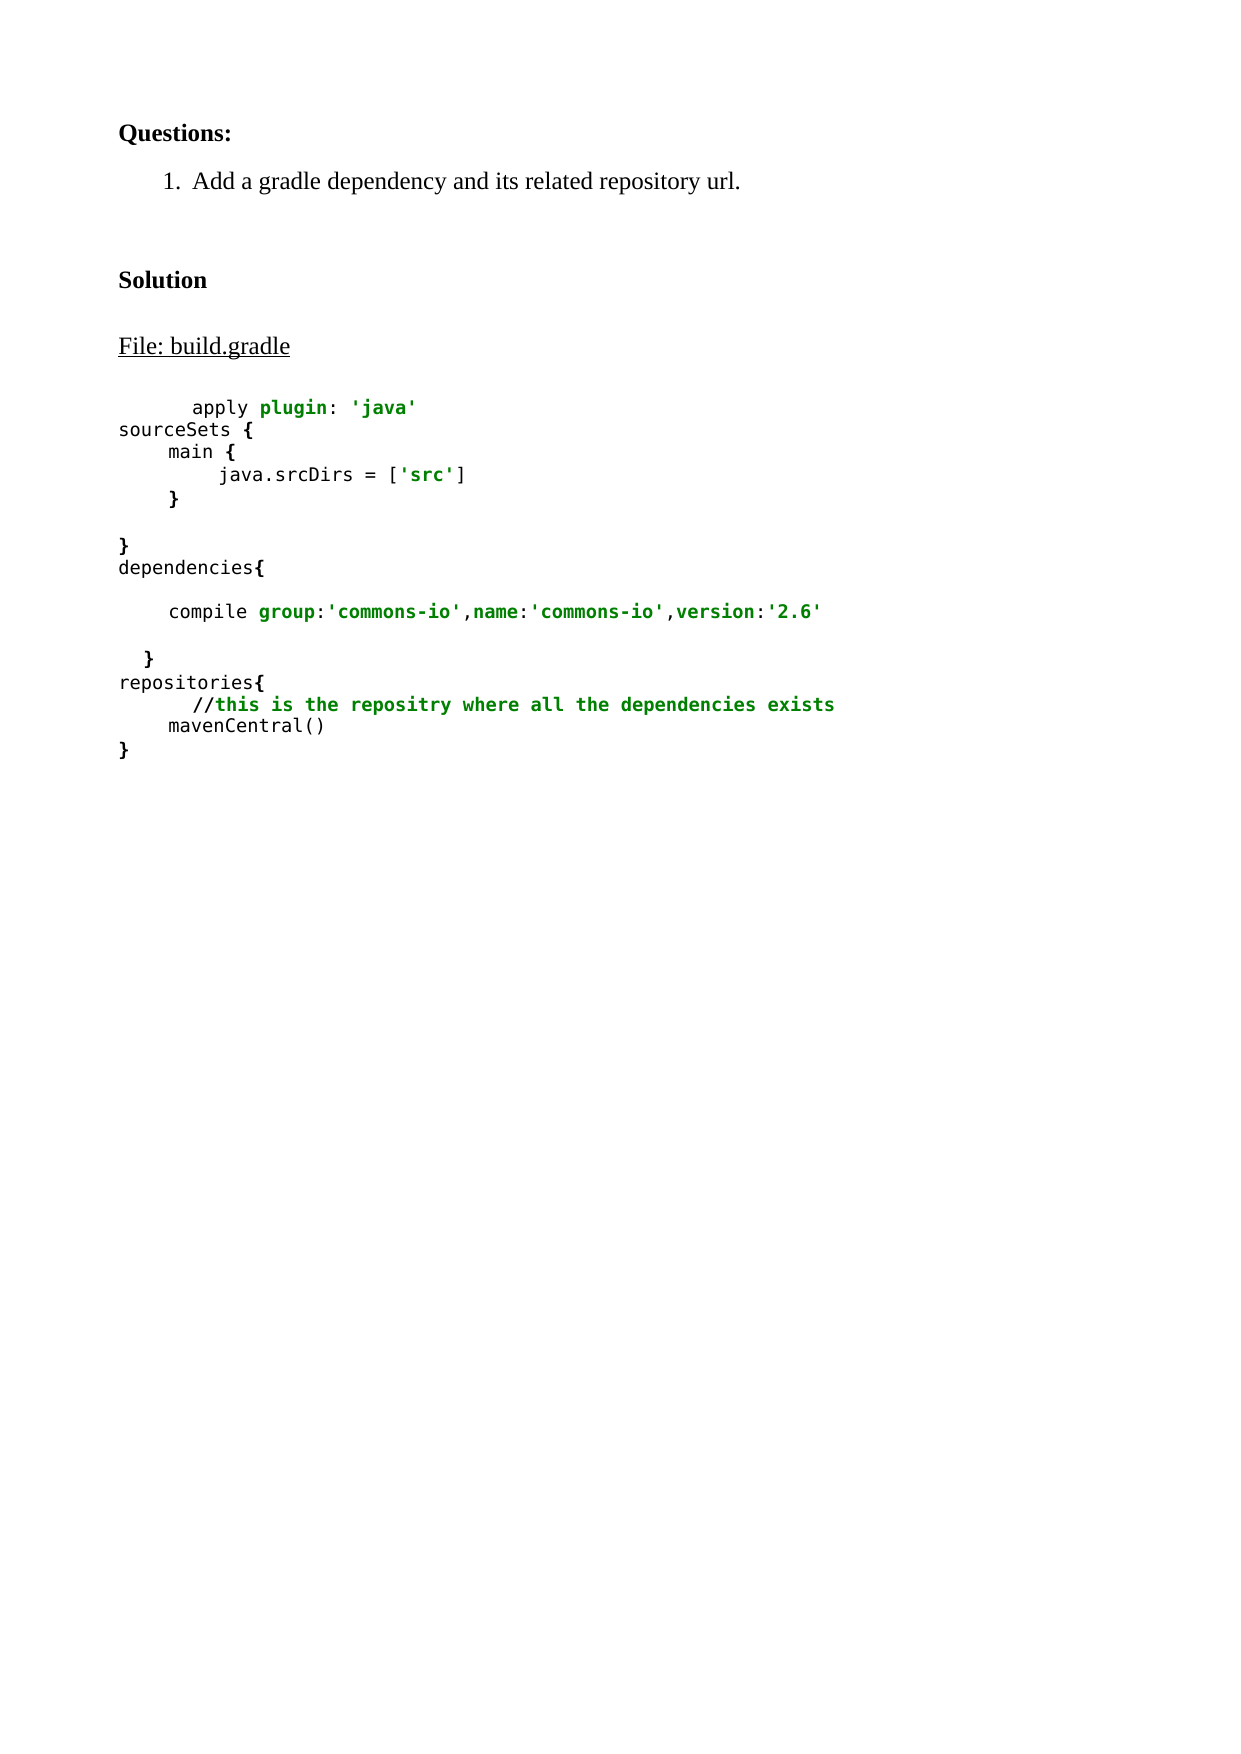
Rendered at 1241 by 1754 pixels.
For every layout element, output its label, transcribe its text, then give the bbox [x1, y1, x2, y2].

list apply plugin: 'java' [162, 397, 1122, 419]
text //this is the repositry where all the dependencies exists [118, 694, 1122, 716]
text File: build.gradle [118, 331, 1122, 359]
list Add a gradle dependency and its related repository url. [162, 166, 1122, 194]
text sourceSets { [118, 419, 1122, 441]
text } [118, 648, 1122, 672]
text repositories{ [118, 672, 1122, 694]
text main { [118, 441, 1122, 464]
text java.srcDirs = ['src'] [118, 464, 1122, 488]
text dependencies{ [118, 557, 1122, 579]
text } [118, 488, 1122, 512]
text } [118, 535, 1122, 557]
text Questions: [118, 118, 1122, 147]
text } [118, 739, 1122, 761]
text compile group:'commons-io',name:'commons-io',version:'2.6' [118, 601, 1122, 624]
text mavenCentral() [118, 716, 1122, 739]
text Solution [118, 265, 1122, 293]
